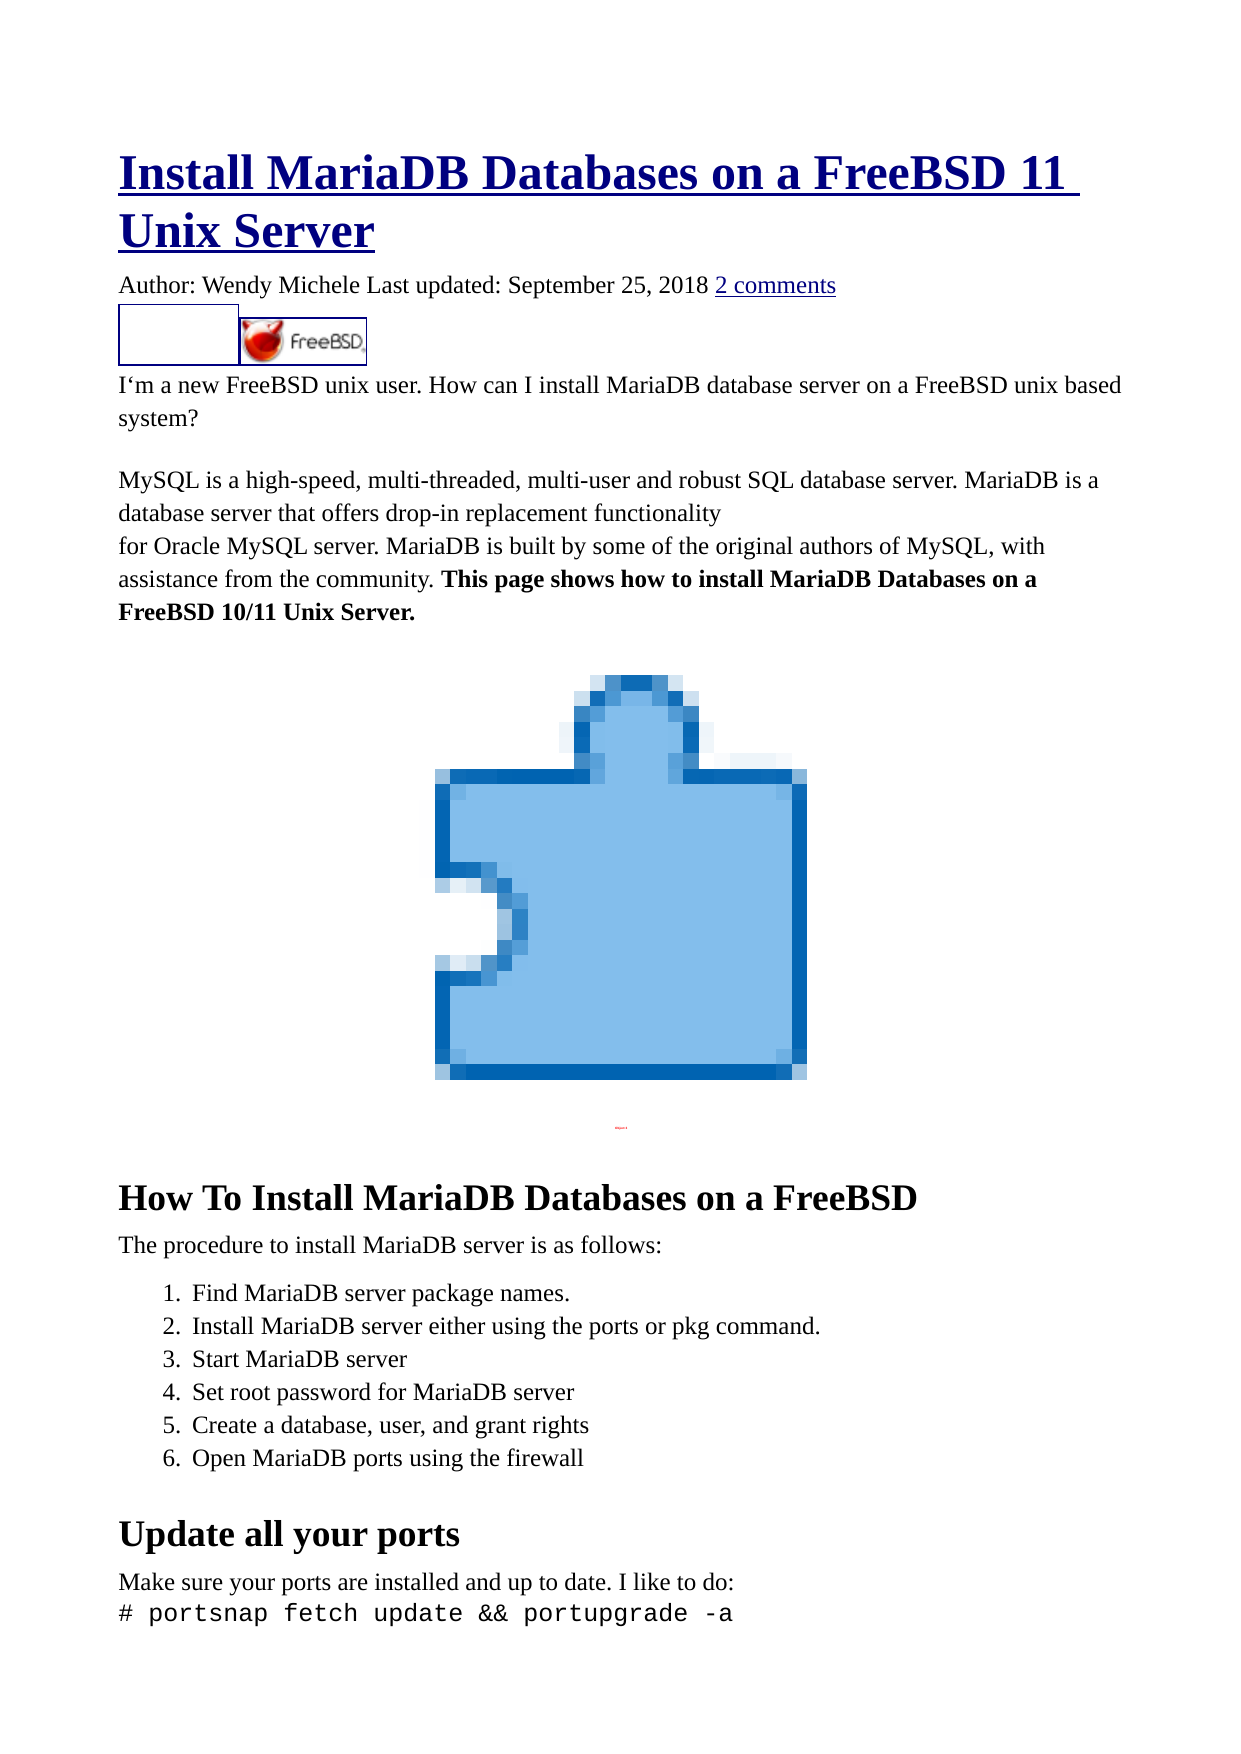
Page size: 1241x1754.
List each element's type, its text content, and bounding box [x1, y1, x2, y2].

list Start MariaDB server [162, 1344, 1122, 1373]
subtitle Install MariaDB Databases on a FreeBSD 11 Unix Server [118, 143, 1122, 258]
subtitle How To Install MariaDB Databases on a FreeBSD [118, 1175, 1122, 1218]
text The procedure to install MariaDB server is as follows: [118, 1231, 1122, 1259]
text I‘m a new FreeBSD unix user. How can I install MariaDB database server on a FreeBSD unix based system? MySQL is a high-speed, multi-threaded, multi-user and robust SQL database server. MariaDB is a database server that offers drop-in replacement functionality for Oracle MySQL server. MariaDB is built by some of the original authors of MySQL, with assistance from the community. This page shows how to install MariaDB Databases on a FreeBSD 10/11 Unix Server. [118, 370, 1122, 626]
text Make sure your ports are installed and up to date. I like to do: # portsnap fetch update && portupgrade -a [118, 1567, 1122, 1629]
text Author: Wendy Michele Last updated: September 25, 2018 2 comments [118, 271, 1122, 299]
subtitle Update all your ports [118, 1512, 1122, 1555]
list Set root password for MariaDB server [162, 1377, 1122, 1406]
list Open MariaDB ports using the firewall [162, 1443, 1122, 1472]
list Install MariaDB server either using the ports or pkg command. [162, 1311, 1122, 1340]
list Find MariaDB server package names. [162, 1278, 1122, 1307]
picture [241, 319, 366, 364]
list Create a database, user, and grant rights [162, 1410, 1122, 1439]
